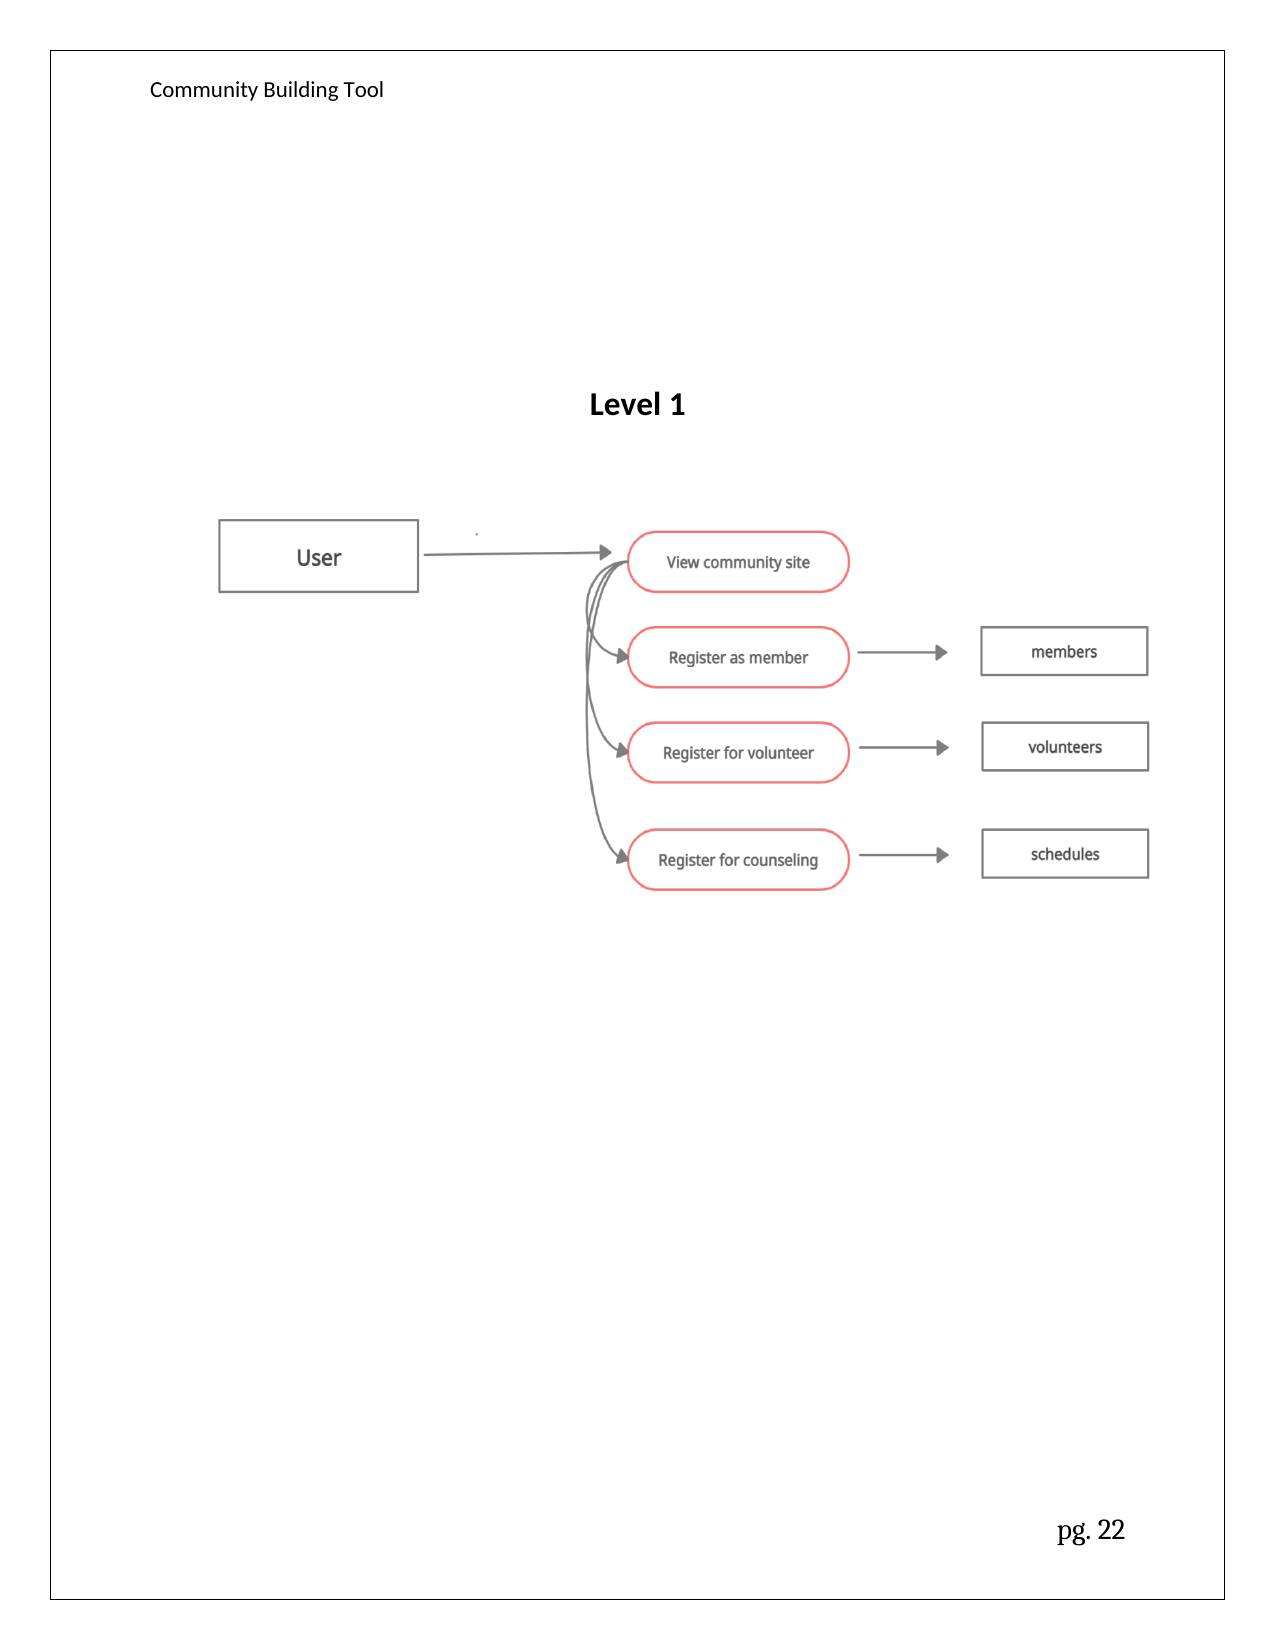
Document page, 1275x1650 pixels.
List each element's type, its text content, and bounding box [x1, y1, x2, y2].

picture [197, 496, 1170, 913]
text Level 1 [150, 383, 1125, 424]
